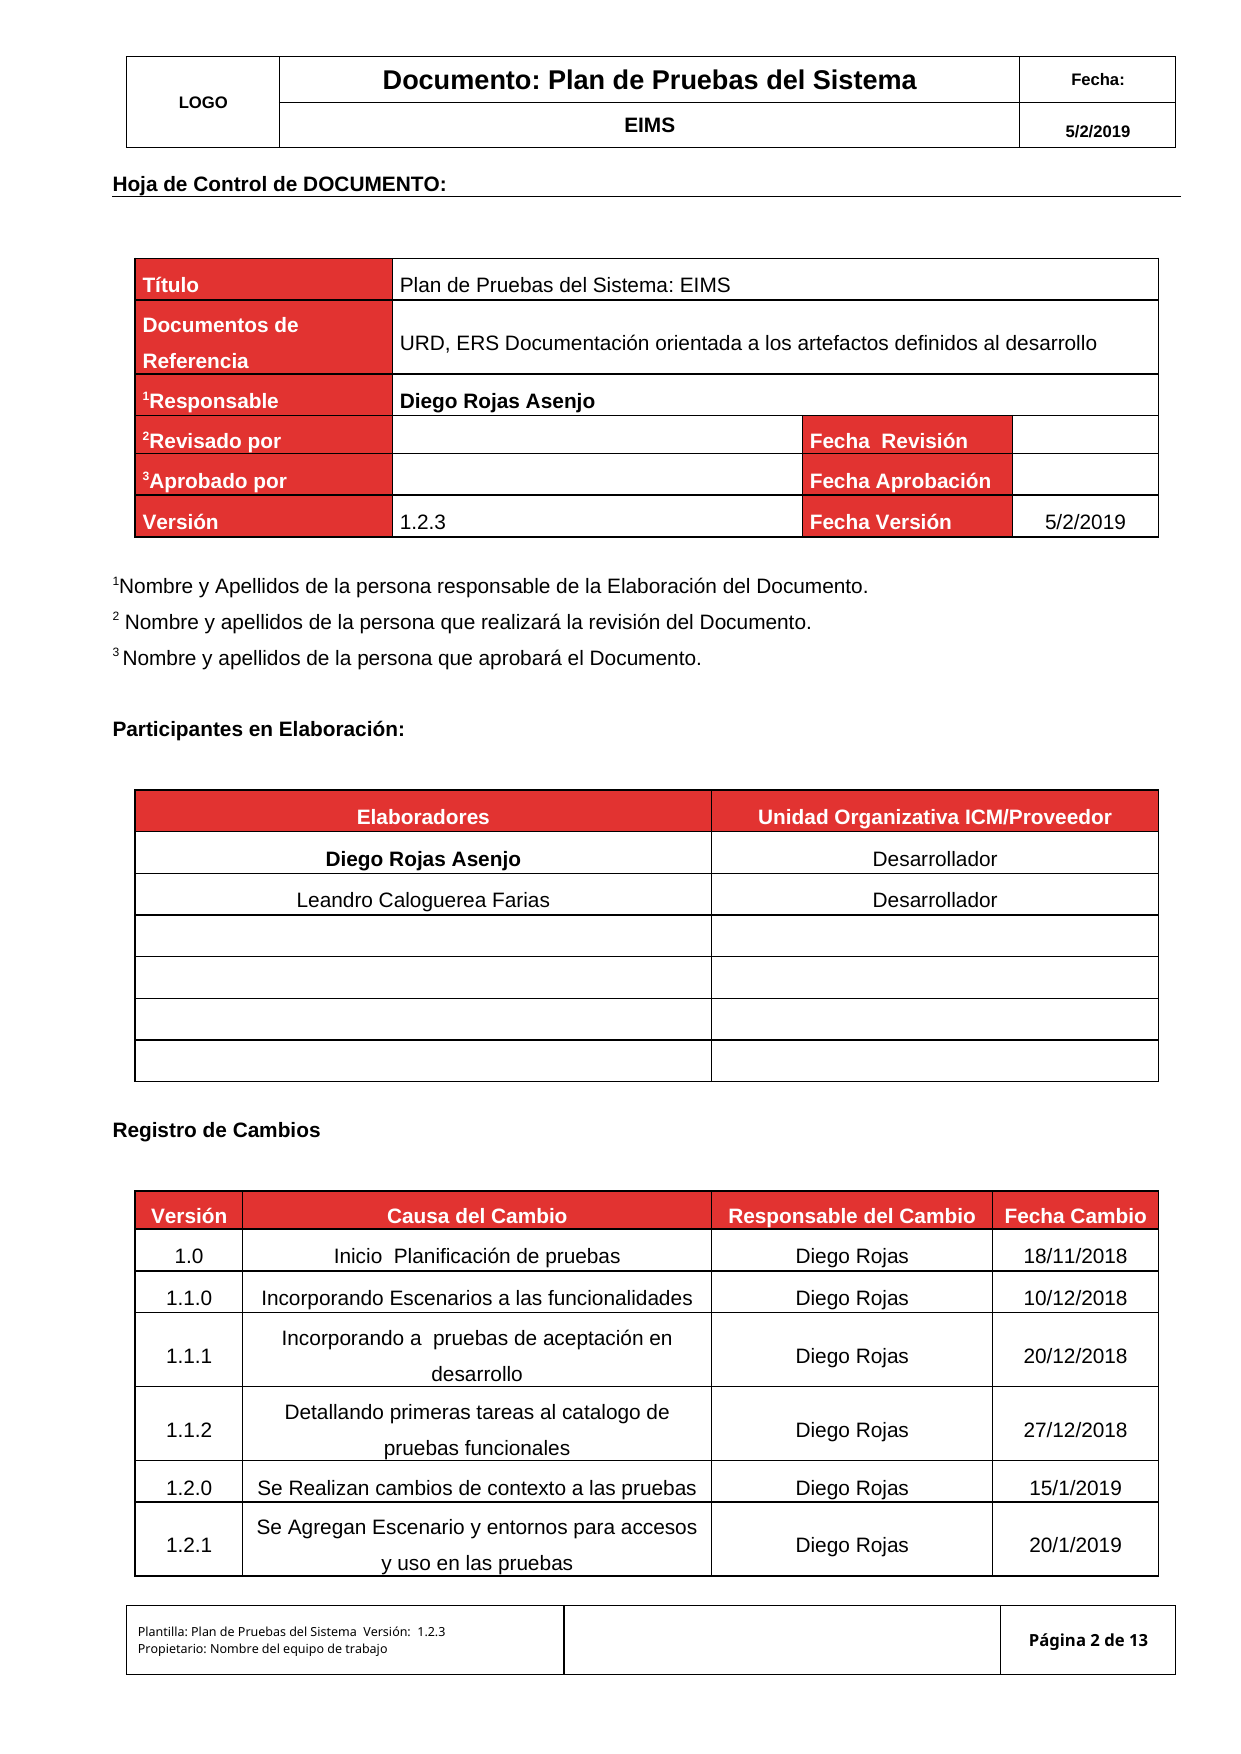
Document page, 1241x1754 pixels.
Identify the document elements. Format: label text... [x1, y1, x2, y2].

table_cell [712, 999, 1158, 1039]
text 3 Nombre y apellidos de la persona que aprobará el Documento. [112, 645, 1181, 669]
table_cell Diego Rojas [712, 1461, 992, 1501]
table_cell 2Revisado por [136, 416, 392, 453]
table_cell 1.2.1 [136, 1503, 242, 1575]
table_cell 5/2/2019 [1013, 496, 1158, 536]
table_cell [393, 454, 802, 494]
text Registro de Cambios [112, 1118, 1181, 1142]
table_cell 10/12/2018 [993, 1272, 1158, 1312]
table_cell [1013, 416, 1158, 453]
table_cell Inicio Planificación de pruebas [243, 1230, 711, 1270]
table_cell Detallando primeras tareas al catalogo de pruebas funcionales [243, 1387, 711, 1459]
table_cell Diego Rojas [712, 1230, 992, 1270]
table_cell 27/12/2018 [993, 1387, 1158, 1459]
table_header Versión [136, 1192, 242, 1228]
table_header Causa del Cambio [243, 1192, 711, 1228]
table_header Responsable del Cambio [712, 1192, 992, 1228]
table_cell Se Realizan cambios de contexto a las pruebas [243, 1461, 711, 1501]
text 1Nombre y Apellidos de la persona responsable de la Elaboración del Documento. [112, 573, 1181, 597]
table_cell Se Agregan Escenario y entornos para accesos y uso en las pruebas [243, 1503, 711, 1575]
table_cell Fecha Revisión [803, 416, 1012, 453]
table_cell [136, 916, 711, 956]
table_cell [136, 999, 711, 1039]
table_header Fecha Cambio [993, 1192, 1158, 1228]
table_cell 20/1/2019 [993, 1503, 1158, 1575]
table_cell 1Responsable [136, 375, 392, 415]
table_cell [136, 1041, 711, 1081]
table_cell Diego Rojas [712, 1387, 992, 1459]
table_cell Fecha Versión [803, 496, 1012, 536]
table_header Título [136, 259, 392, 299]
table_cell Diego Rojas [712, 1503, 992, 1575]
table_cell Versión [136, 496, 392, 536]
table_cell [393, 416, 802, 453]
table_header Unidad Organizativa ICM/Proveedor [712, 791, 1158, 831]
table_cell 1.1.0 [136, 1272, 242, 1312]
text Participantes en Elaboración: [112, 717, 1181, 741]
table_cell Fecha Aprobación [803, 454, 1012, 494]
table_cell Desarrollador [712, 874, 1158, 914]
table_cell [1013, 454, 1158, 494]
table_header Plan de Pruebas del Sistema: EIMS [393, 259, 1158, 299]
table_cell Diego Rojas Asenjo [136, 832, 711, 872]
table_cell [712, 1041, 1158, 1081]
title Hoja de Control de DOCUMENTO: [112, 172, 1181, 196]
table_cell [136, 957, 711, 997]
table_cell 1.2.3 [393, 496, 802, 536]
table_cell 1.2.0 [136, 1461, 242, 1501]
table_cell 1.1.1 [136, 1313, 242, 1386]
table_cell 15/1/2019 [993, 1461, 1158, 1501]
table_cell 1.0 [136, 1230, 242, 1270]
table_cell Diego Rojas [712, 1313, 992, 1386]
table_cell 1.1.2 [136, 1387, 242, 1459]
table_header Elaboradores [136, 791, 711, 831]
table_cell Diego Rojas [712, 1272, 992, 1312]
table_cell Diego Rojas Asenjo [393, 375, 1158, 415]
table_cell Leandro Caloguerea Farias [136, 874, 711, 914]
table_cell Desarrollador [712, 832, 1158, 872]
table_cell Incorporando Escenarios a las funcionalidades [243, 1272, 711, 1312]
table_cell Incorporando a pruebas de aceptación en desarrollo [243, 1313, 711, 1386]
text 2 Nombre y apellidos de la persona que realizará la revisión del Documento. [112, 609, 1181, 633]
table_cell 3Aprobado por [136, 454, 392, 494]
table_cell 18/11/2018 [993, 1230, 1158, 1270]
table_cell URD, ERS Documentación orientada a los artefactos definidos al desarrollo [393, 301, 1158, 373]
table_cell [712, 957, 1158, 997]
table_cell [712, 916, 1158, 956]
table_cell Documentos de Referencia [136, 301, 392, 373]
table_cell 20/12/2018 [993, 1313, 1158, 1386]
